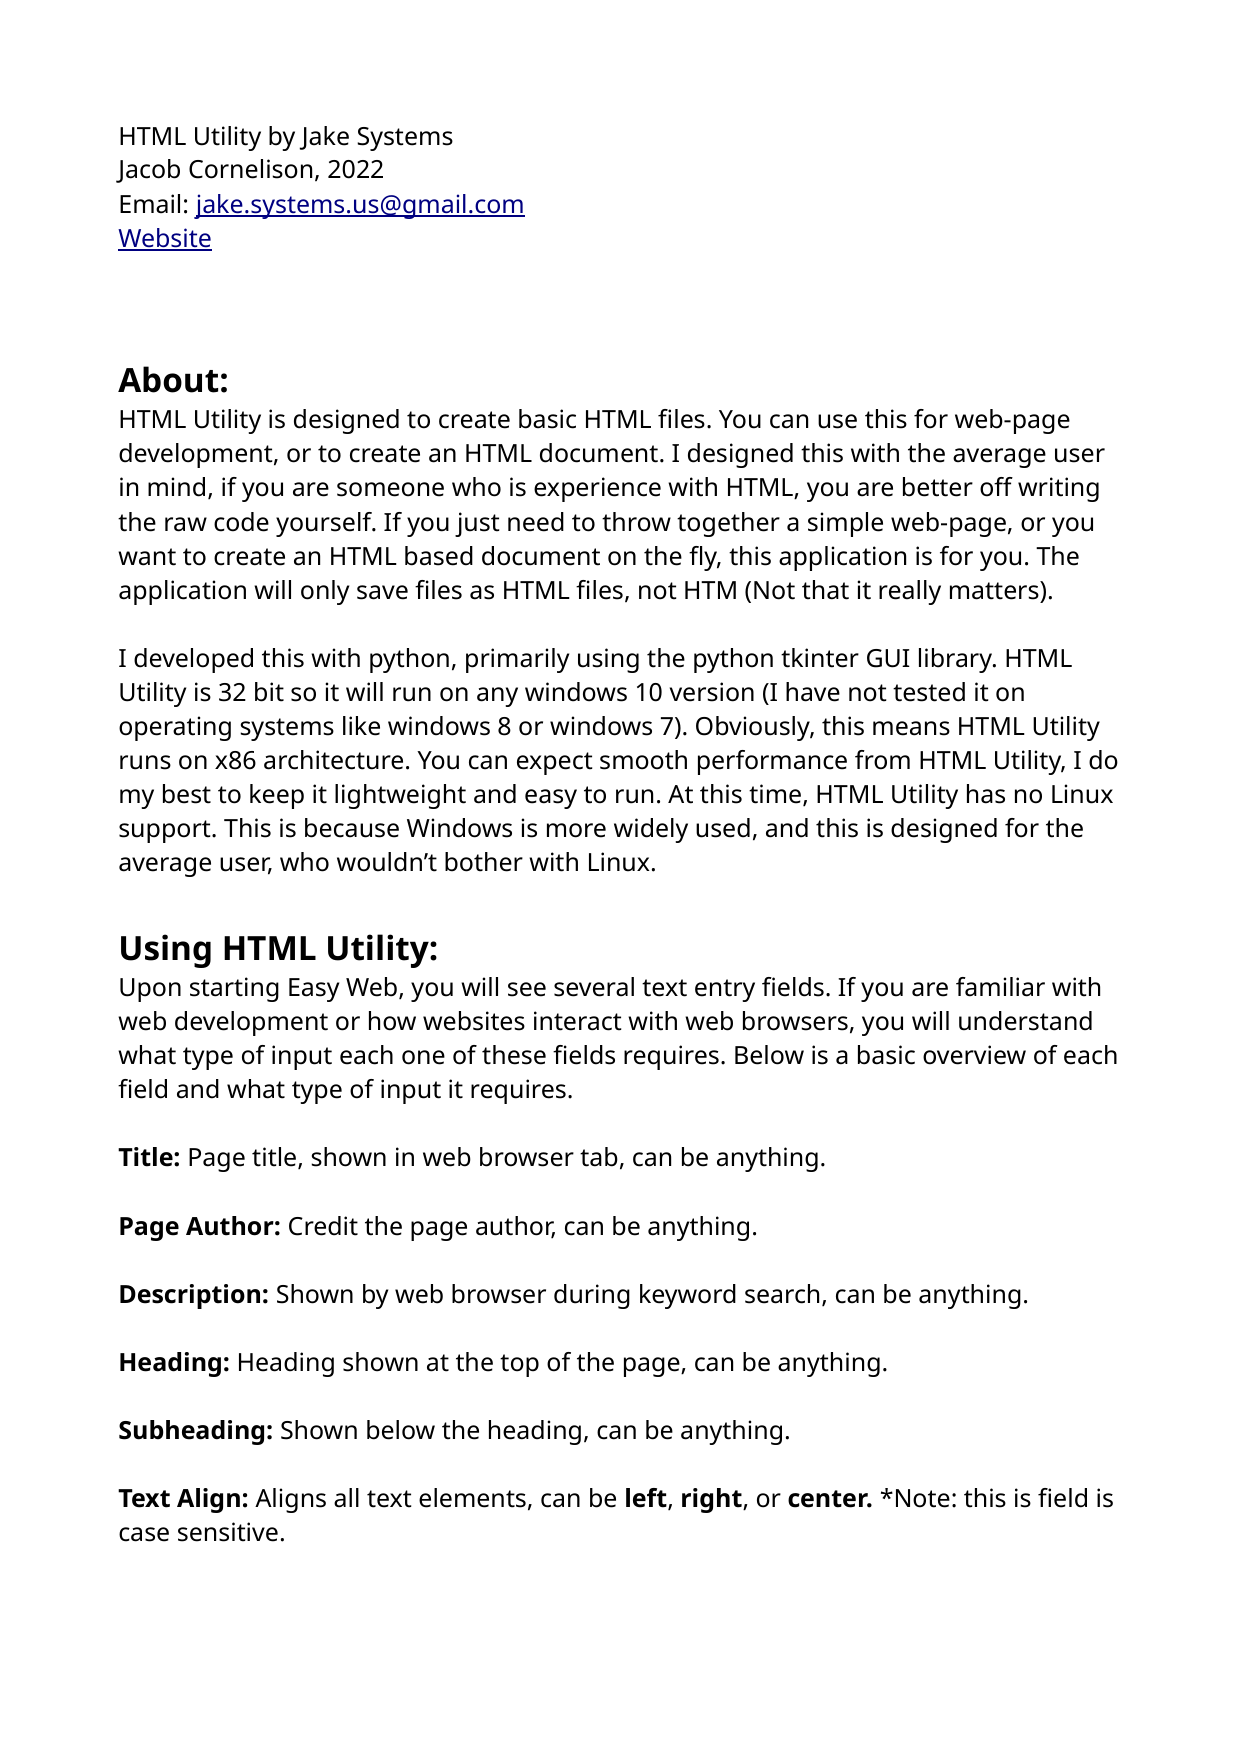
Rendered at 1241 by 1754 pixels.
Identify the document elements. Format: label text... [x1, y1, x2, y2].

text Jacob Cornelison, 2022 [118, 152, 1122, 186]
text About: [118, 357, 1122, 402]
text Text Align: Aligns all text elements, can be left, right, or center. *Note: this is field is case sensitive. [118, 1481, 1122, 1549]
text Description: Shown by web browser during keyword search, can be anything. [118, 1276, 1122, 1310]
text HTML Utility by Jake Systems [118, 118, 1122, 152]
text I developed this with python, primarily using the python tkinter GUI library. HTML Utility is 32 bit so it will run on any windows 10 version (I have not tested it on operating systems like windows 8 or windows 7). Obviously, this means HTML Utility runs on x86 architecture. You can expect smooth performance from HTML Utility, I do my best to keep it lightweight and easy to run. At this time, HTML Utility has no Linux support. This is because Windows is more widely used, and this is designed for the average user, who wouldn’t bother with Linux. [118, 640, 1122, 879]
text Email: jake.systems.us@gmail.com [118, 186, 1122, 220]
text HTML Utility is designed to create basic HTML files. You can use this for web-page development, or to create an HTML document. I designed this with the average user in mind, if you are someone who is experience with HTML, you are better off writing the raw code yourself. If you just need to throw together a simple web-page, or you want to create an HTML based document on the fly, this application is for you. The application will only save files as HTML files, not HTM (Not that it really matters). [118, 402, 1122, 606]
text Using HTML Utility: [118, 924, 1122, 970]
text Upon starting Easy Web, you will see several text entry fields. If you are familiar with web development or how websites interact with web browsers, you will understand what type of input each one of these fields requires. Below is a basic overview of each field and what type of input it requires. [118, 970, 1122, 1106]
text Title: Page title, shown in web browser tab, can be anything. [118, 1140, 1122, 1174]
text Website [118, 220, 1122, 254]
text Heading: Heading shown at the top of the page, can be anything. [118, 1344, 1122, 1378]
text Page Author: Credit the page author, can be anything. [118, 1208, 1122, 1242]
text Subheading: Shown below the heading, can be anything. [118, 1412, 1122, 1447]
